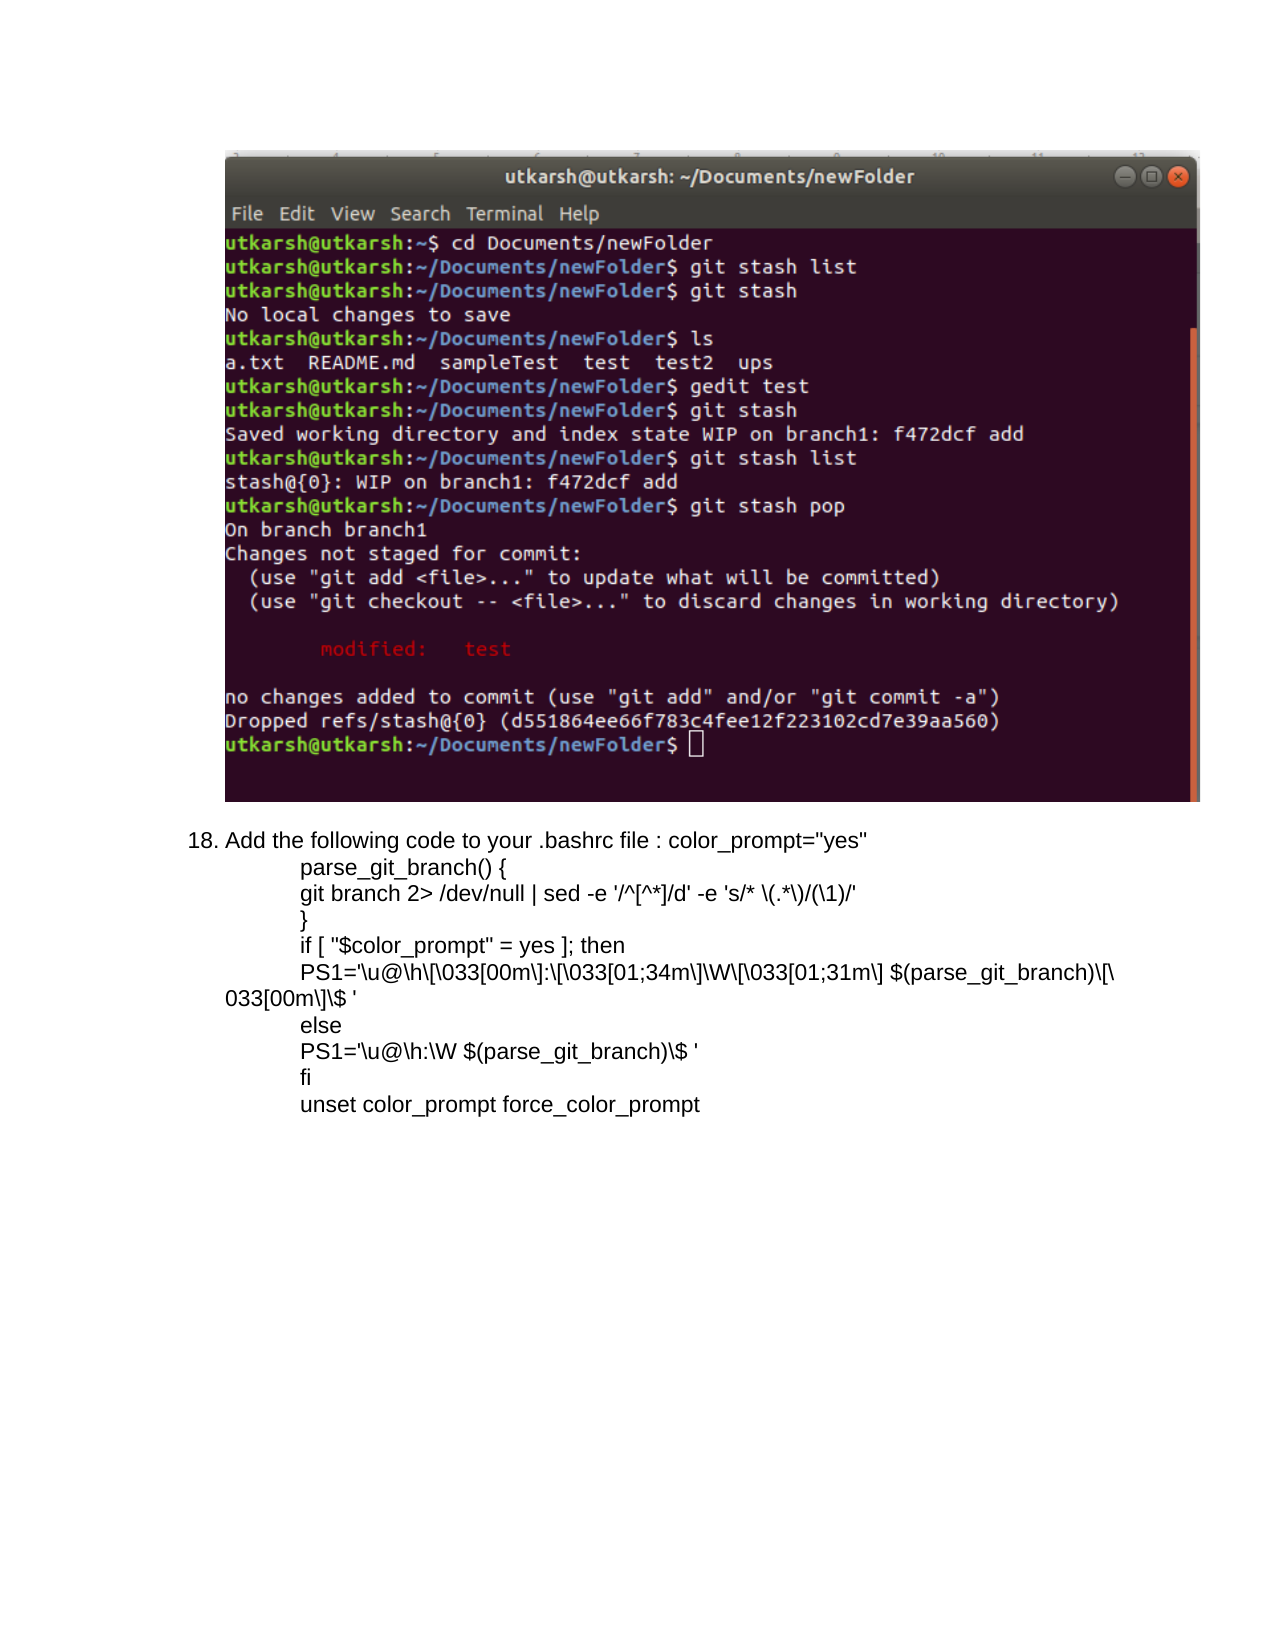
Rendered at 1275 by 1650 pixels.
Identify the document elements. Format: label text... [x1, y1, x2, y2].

list Add the following code to your .bashrc file : color_prompt="yes" parse_git_branch() { git branch 2> /dev/null | sed -e '/^[^*]/d' -e 's/* \(.*\)/(\1)/' } if [ "$color_prompt" = yes ]; then PS1='\u@\h\[\033[00m\]:\[\033[01;34m\]\W\[\033[01;31m\] $(parse_git_branch)\[\033[00m\]\$ ' else PS1='\u@\h:\W $(parse_git_branch)\$ ' fi unset color_prompt force_color_prompt [187, 827, 1125, 1117]
picture [225, 150, 1200, 802]
